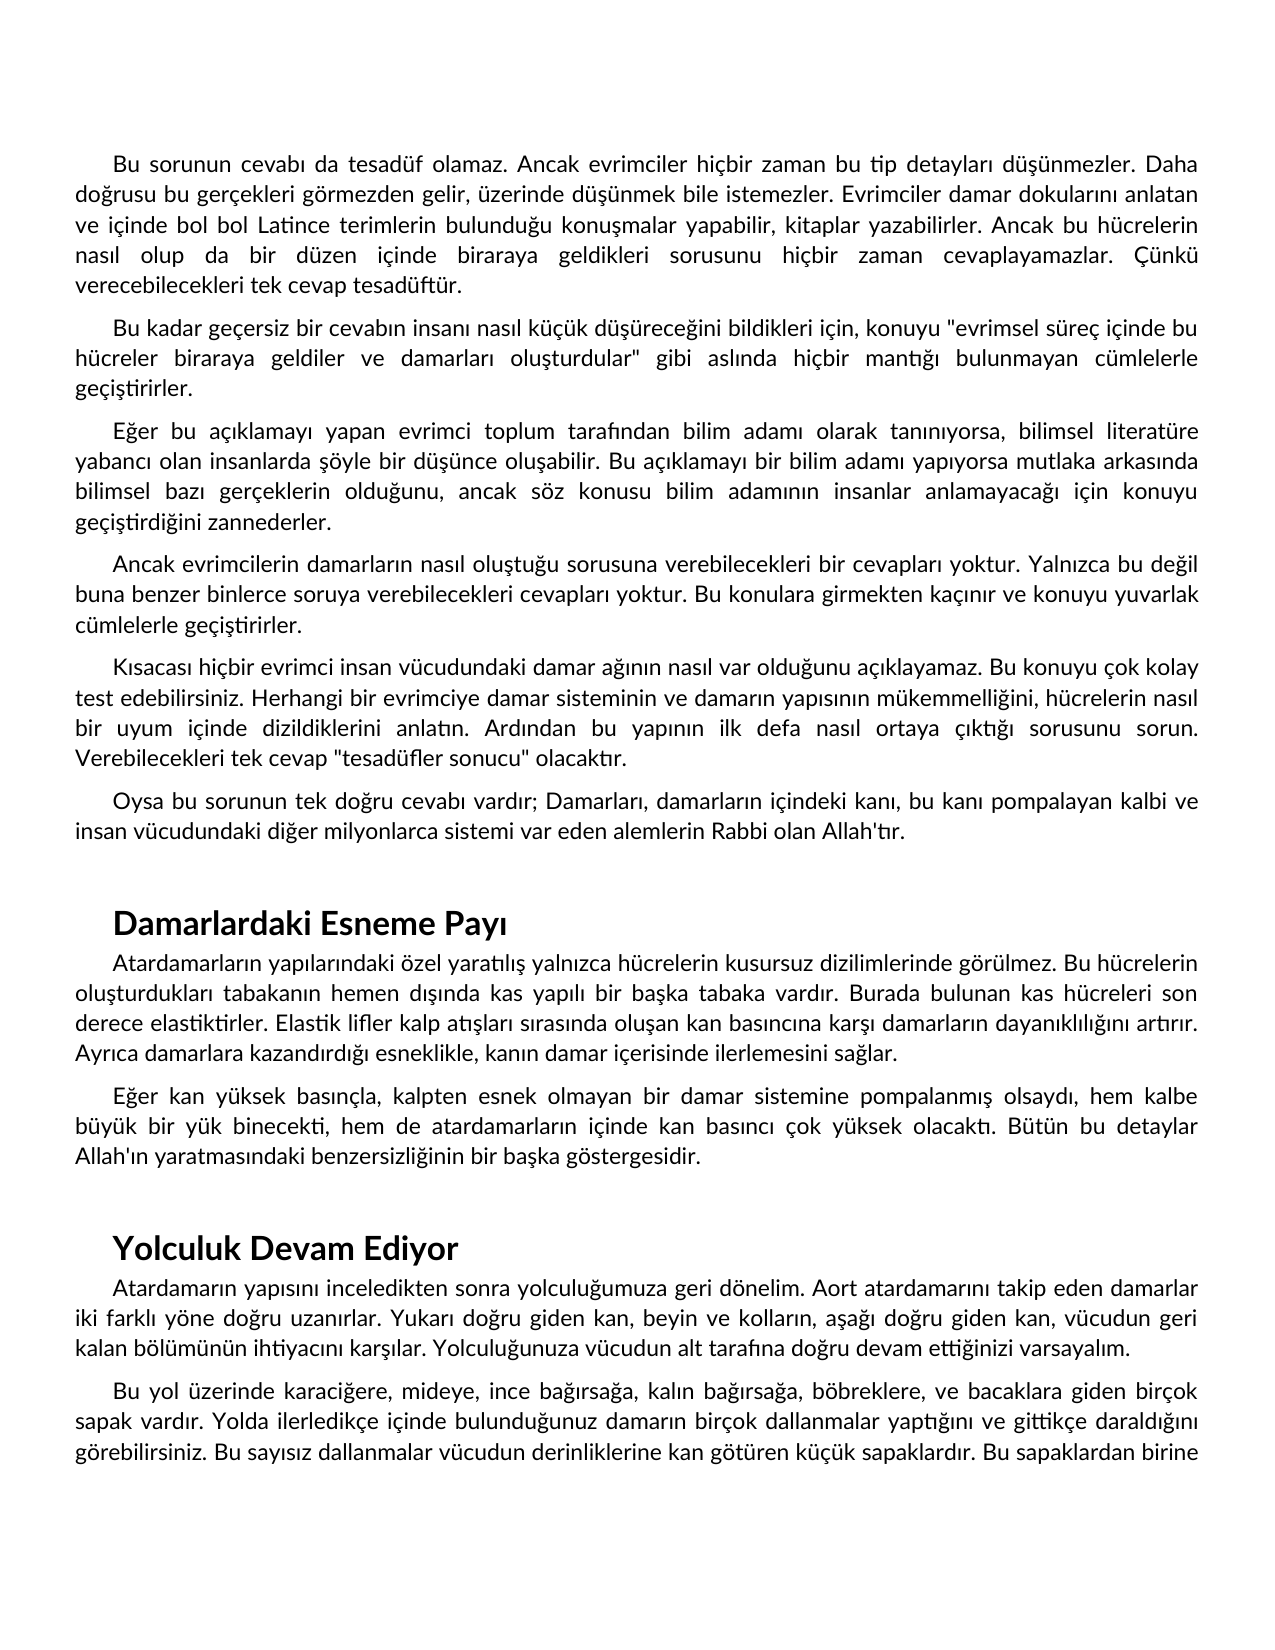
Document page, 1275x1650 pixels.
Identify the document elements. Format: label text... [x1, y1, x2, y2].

text Atardamarın yapısını inceledikten sonra yolculuğumuza geri dönelim. Aort atardamarını takip eden damarlar iki farklı yöne doğru uzanırlar. Yukarı doğru giden kan, beyin ve kolların, aşağı doğru giden kan, vücudun geri kalan bölümünün ihtiyacını karşılar. Yolculuğunuza vücudun alt tarafına doğru devam ettiğinizi varsayalım. [75, 1274, 1200, 1362]
text Bu sorunun cevabı da tesadüf olamaz. Ancak evrimciler hiçbir zaman bu tip detayları düşünmezler. Daha doğrusu bu gerçekleri görmezden gelir, üzerinde düşünmek bile istemezler. Evrimciler damar dokularını anlatan ve içinde bol bol Latince terimlerin bulunduğu konuşmalar yapabilir, kitaplar yazabilirler. Ancak bu hücrelerin nasıl olup da bir düzen içinde biraraya geldikleri sorusunu hiçbir zaman cevaplayamazlar. Çünkü verecebilecekleri tek cevap tesadüftür. [75, 150, 1200, 298]
text Atardamarların yapılarındaki özel yaratılış yalnızca hücrelerin kusursuz dizilimlerinde görülmez. Bu hücrelerin oluşturdukları tabakanın hemen dışında kas yapılı bir başka tabaka vardır. Burada bulunan kas hücreleri son derece elastiktirler. Elastik lifler kalp atışları sırasında oluşan kan basıncına karşı damarların dayanıklılığını artırır. Ayrıca damarlara kazandırdığı esneklikle, kanın damar içerisinde ilerlemesini sağlar. [75, 948, 1200, 1066]
subtitle Yolculuk Devam Ediyor [112, 1227, 1200, 1267]
subtitle Damarlardaki Esneme Payı [112, 902, 1200, 942]
text Eğer kan yüksek basınçla, kalpten esnek olmayan bir damar sistemine pompalanmış olsaydı, hem kalbe büyük bir yük binecekti, hem de atardamarların içinde kan basıncı çok yüksek olacaktı. Bütün bu detaylar Allah'ın yaratmasındaki benzersizliğinin bir başka göstergesidir. [75, 1082, 1200, 1169]
text Oysa bu sorunun tek doğru cevabı vardır; Damarları, damarların içindeki kanı, bu kanı pompalayan kalbi ve insan vücudundaki diğer milyonlarca sistemi var eden alemlerin Rabbi olan Allah'tır. [75, 786, 1200, 844]
text Kısacası hiçbir evrimci insan vücudundaki damar ağının nasıl var olduğunu açıklayamaz. Bu konuyu çok kolay test edebilirsiniz. Herhangi bir evrimciye damar sisteminin ve damarın yapısının mükemmelliğini, hücrelerin nasıl bir uyum içinde dizildiklerini anlatın. Ardından bu yapının ilk defa nasıl ortaya çıktığı sorusunu sorun. Verebilecekleri tek cevap "tesadüfler sonucu" olacaktır. [75, 653, 1200, 771]
text Ancak evrimcilerin damarların nasıl oluştuğu sorusuna verebilecekleri bir cevapları yoktur. Yalnızca bu değil buna benzer binlerce soruya verebilecekleri cevapları yoktur. Bu konulara girmekten kaçınır ve konuyu yuvarlak cümlelerle geçiştirirler. [75, 550, 1200, 638]
text Eğer bu açıklamayı yapan evrimci toplum tarafından bilim adamı olarak tanınıyorsa, bilimsel literatüre yabancı olan insanlarda şöyle bir düşünce oluşabilir. Bu açıklamayı bir bilim adamı yapıyorsa mutlaka arkasında bilimsel bazı gerçeklerin olduğunu, ancak söz konusu bilim adamının insanlar anlamayacağı için konuyu geçiştirdiğini zannederler. [75, 417, 1200, 535]
text Bu kadar geçersiz bir cevabın insanı nasıl küçük düşüreceğini bildikleri için, konuyu "evrimsel süreç içinde bu hücreler biraraya geldiler ve damarları oluşturdular" gibi aslında hiçbir mantığı bulunmayan cümlelerle geçiştirirler. [75, 313, 1200, 401]
text Bu yol üzerinde karaciğere, mideye, ince bağırsağa, kalın bağırsağa, böbreklere, ve bacaklara giden birçok sapak vardır. Yolda ilerledikçe içinde bulunduğunuz damarın birçok dallanmalar yaptığını ve gittikçe daraldığını görebilirsiniz. Bu sayısız dallanmalar vücudun derinliklerine kan götüren küçük sapaklardır. Bu sapaklardan birine [75, 1377, 1200, 1465]
